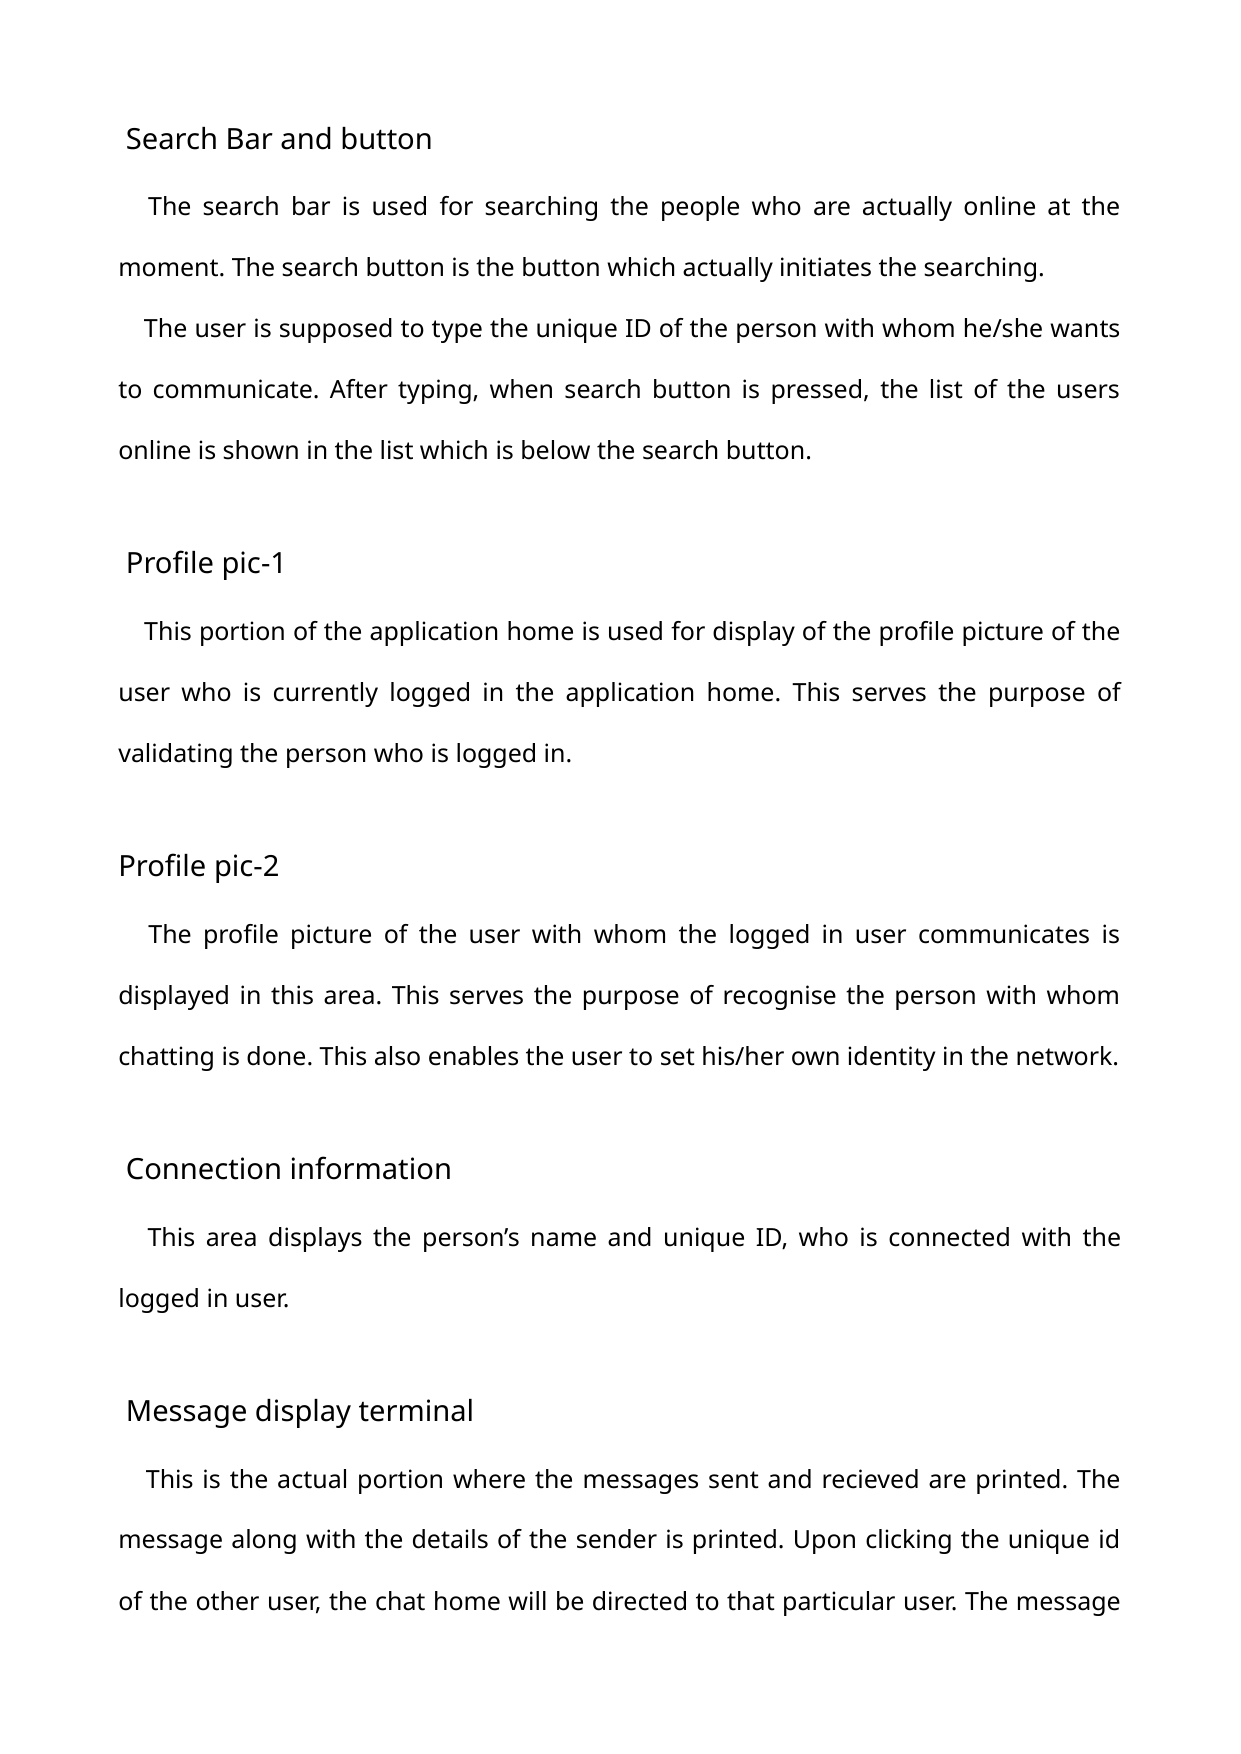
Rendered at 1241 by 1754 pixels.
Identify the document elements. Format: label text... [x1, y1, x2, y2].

text Connection information [118, 1148, 1122, 1188]
text Search Bar and button [118, 118, 1122, 158]
text This area displays the person’s name and unique ID, who is connected with the logged in user. [118, 1219, 1122, 1314]
text The user is supposed to type the unique ID of the person with whom he/she wants to communicate. After typing, when search button is pressed, the list of the users online is shown in the list which is below the search button. [118, 311, 1122, 467]
text Message display terminal [118, 1390, 1122, 1430]
text The search bar is used for searching the people who are actually online at the moment. The search button is the button which actually initiates the searching. [118, 189, 1122, 284]
text The profile picture of the user with whom the logged in user communicates is displayed in this area. This serves the purpose of recognise the person with whom chatting is done. This also enables the user to set his/her own identity in the network. [118, 917, 1122, 1072]
text Profile pic-2 [118, 846, 1122, 885]
text Profile pic-1 [118, 543, 1122, 582]
text This portion of the application home is used for display of the profile picture of the user who is currently logged in the application home. This serves the purpose of validating the person who is logged in. [118, 614, 1122, 770]
text This is the actual portion where the messages sent and recieved are printed. The message along with the details of the sender is printed. Upon clicking the unique id of the other user, the chat home will be directed to that particular user. The message [118, 1461, 1122, 1617]
